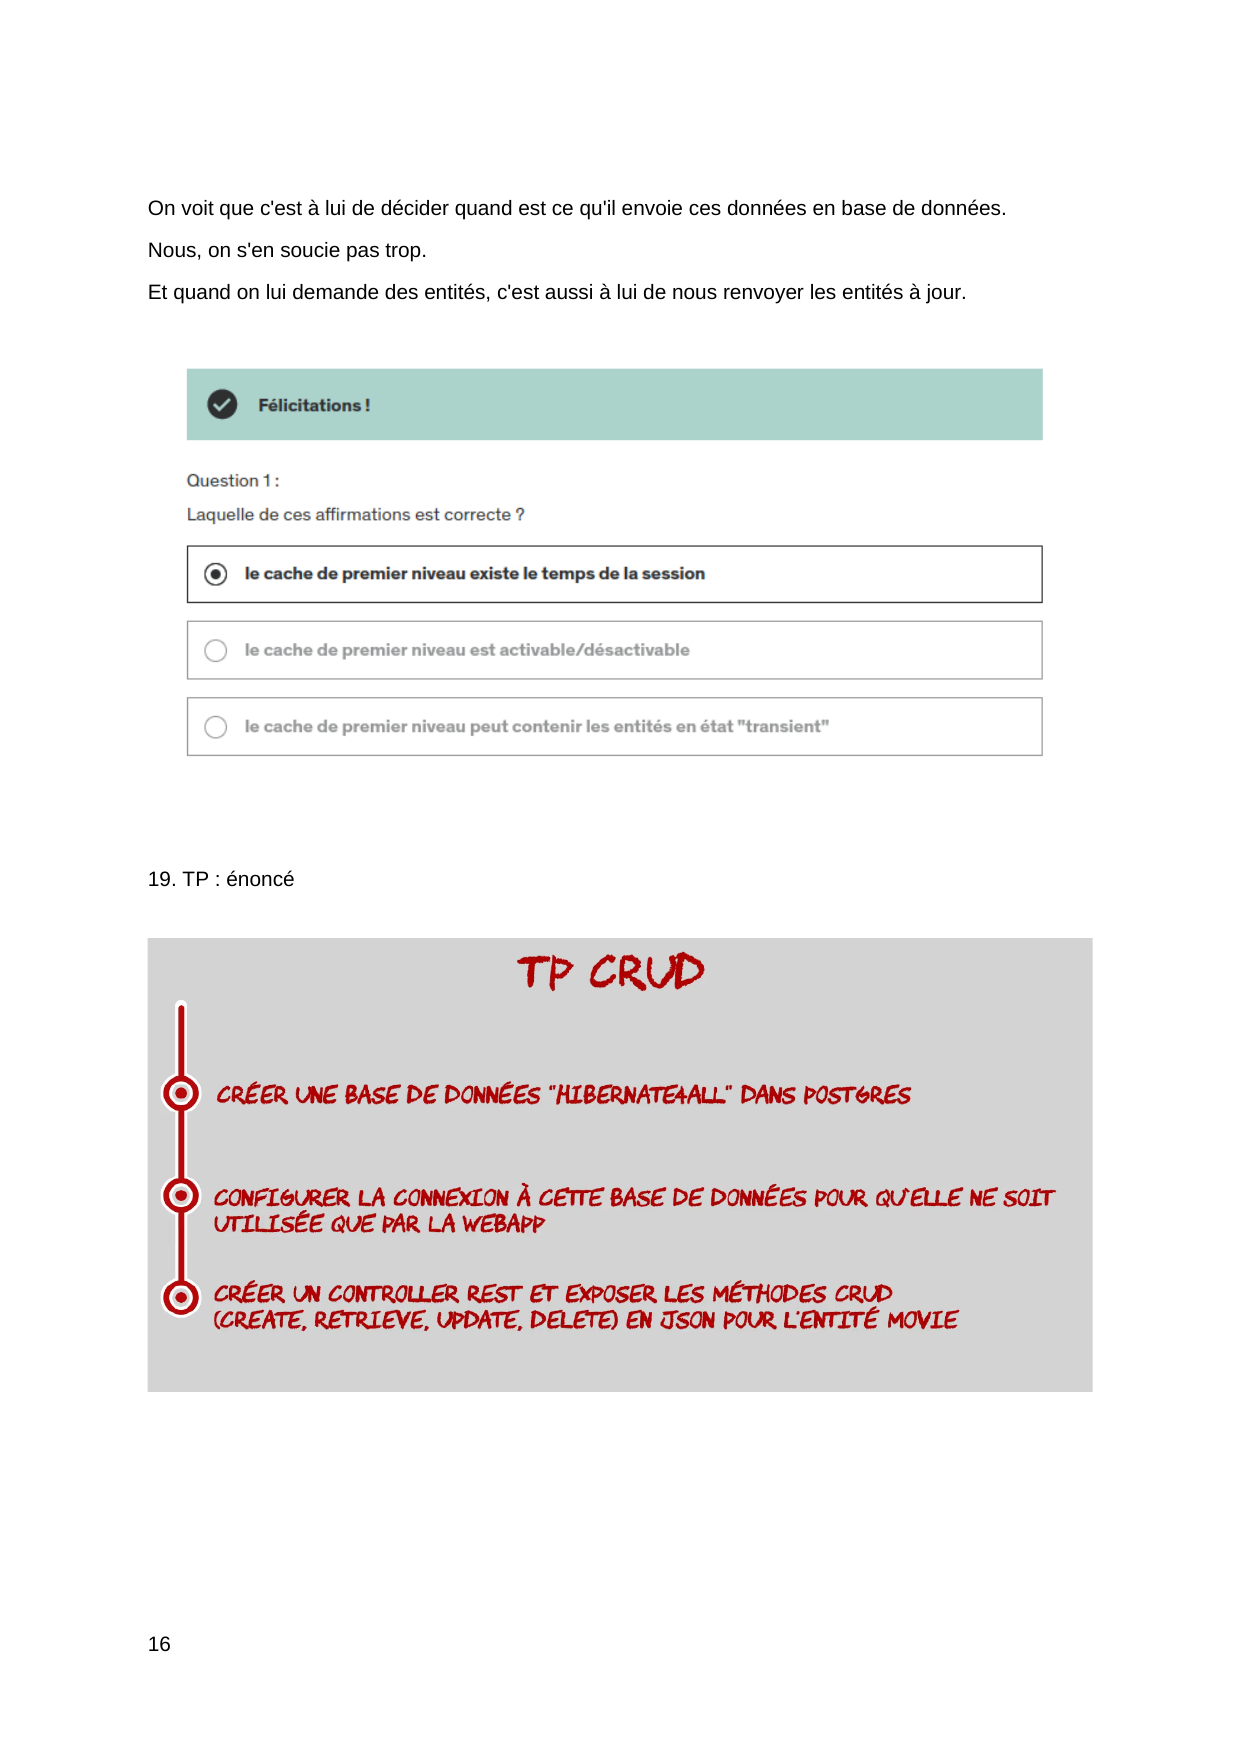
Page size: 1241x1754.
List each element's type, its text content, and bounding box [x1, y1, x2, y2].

text Et quand on lui demande des entités, c'est aussi à lui de nous renvoyer les entités à jour. [148, 280, 1093, 304]
text 19. TP : énoncé [148, 866, 1093, 890]
picture [147, 938, 1093, 1392]
text Nous, on s'en soucie pas trop. [148, 238, 1093, 262]
text On voit que c'est à lui de décider quand est ce qu'il envoie ces données en base de données. [148, 196, 1093, 219]
picture [147, 345, 1093, 795]
